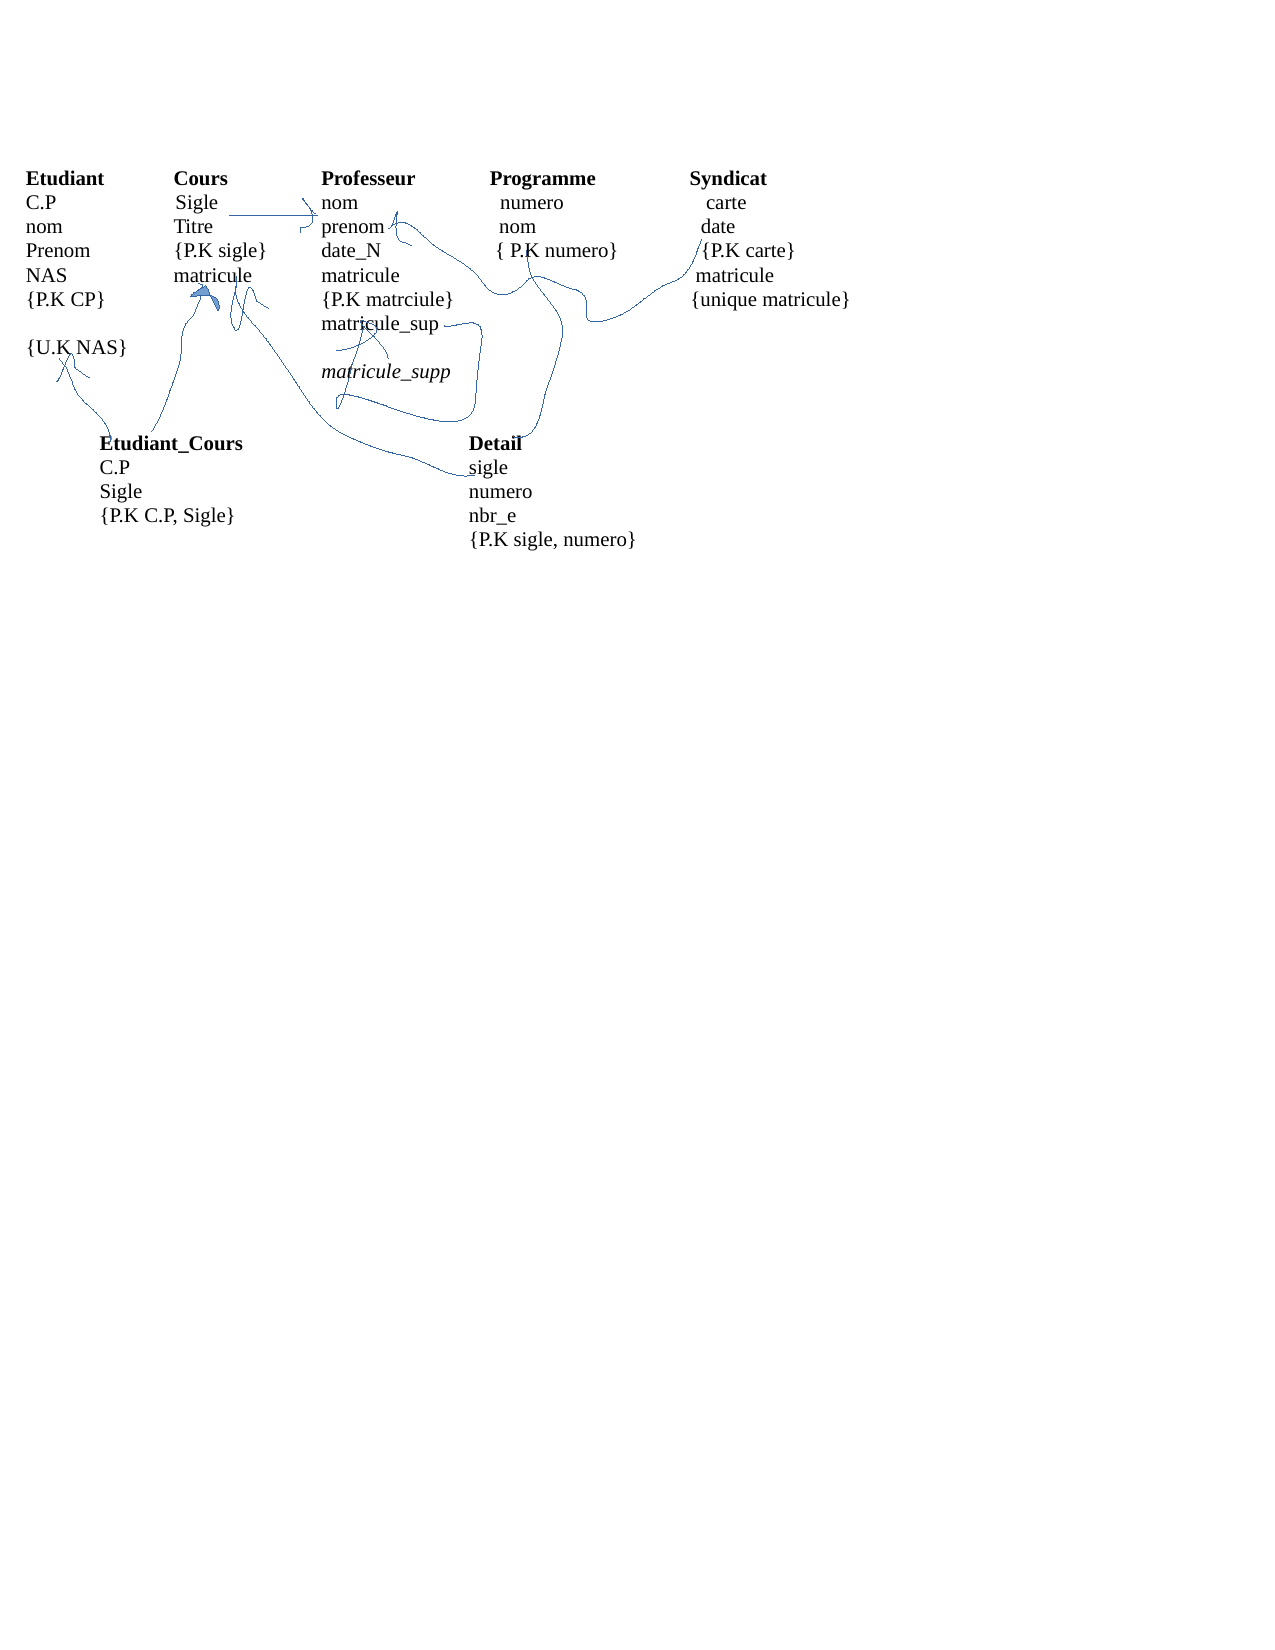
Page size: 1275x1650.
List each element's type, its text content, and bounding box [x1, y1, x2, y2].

text C.P Sigle nom numero carte [26, 190, 1261, 214]
text matricule_sup [26, 311, 1261, 335]
text {P.K matrciule} {unique matricule} [208, 287, 1261, 311]
text matricule_supp [26, 359, 1261, 383]
text nom Titre prenom nom date [26, 214, 1261, 238]
text Etudiant_Cours Detail [26, 431, 1261, 455]
text Sigle numero [26, 479, 1261, 503]
text {U.K NAS} [26, 335, 1261, 359]
text Etudiant Cours Professeur Programme Syndicat [26, 166, 1261, 190]
text {P.K C.P, Sigle} nbr_e [26, 503, 1261, 527]
text {P.K sigle, numero} [26, 527, 1261, 551]
text {P.K CP} [26, 287, 217, 311]
text Prenom {P.K sigle} date_N { P.K numero} {P.K carte} [26, 238, 1261, 262]
text NAS matricule matricule matricule [26, 262, 1261, 287]
text C.P sigle [26, 455, 1261, 479]
